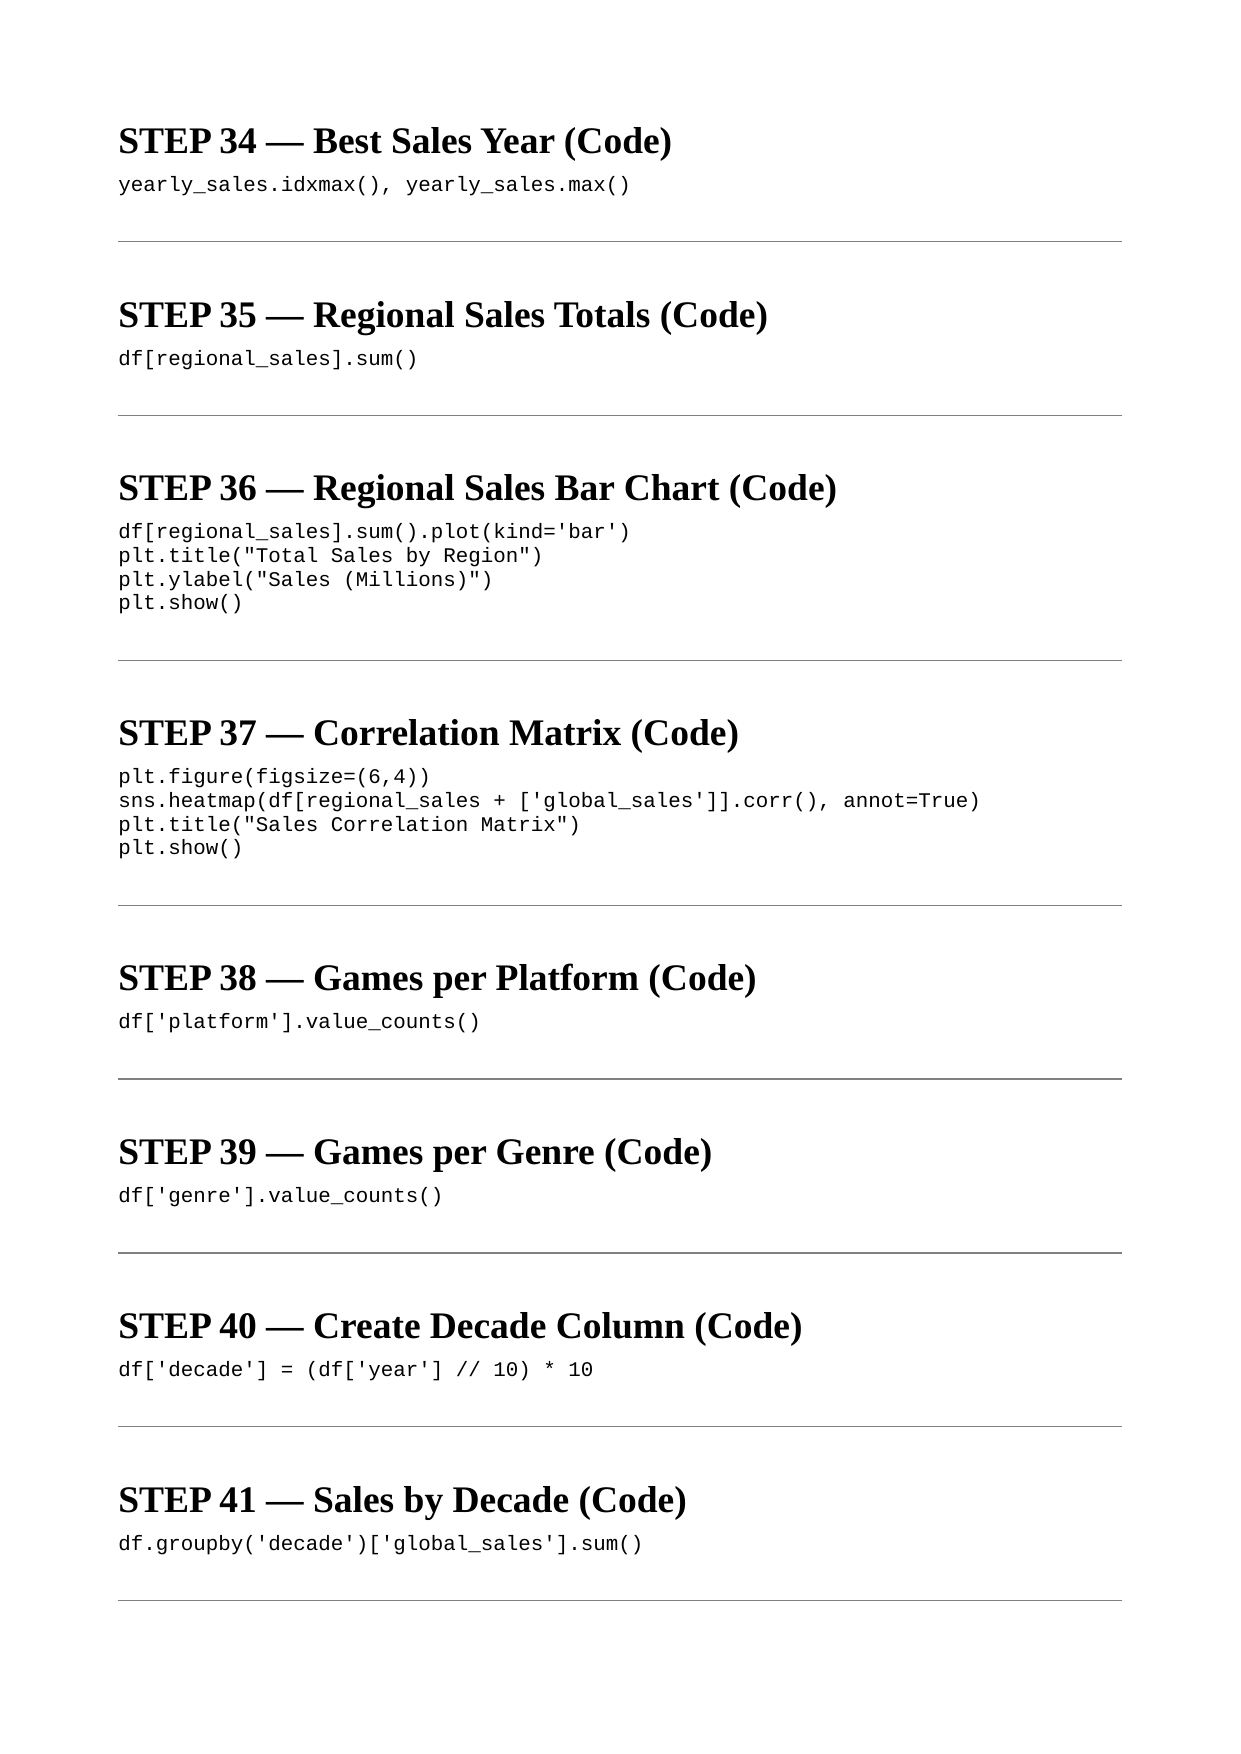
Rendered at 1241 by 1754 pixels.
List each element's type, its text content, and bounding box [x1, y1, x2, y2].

text df[regional_sales].sum().plot(kind='bar') [118, 521, 1122, 545]
subtitle STEP 36 — Regional Sales Bar Chart (Code) [118, 466, 1122, 509]
text yearly_sales.idxmax(), yearly_sales.max() [118, 174, 1122, 197]
subtitle STEP 34 — Best Sales Year (Code) [118, 118, 1122, 161]
text plt.title("Total Sales by Region") [118, 545, 1122, 569]
text sns.heatmap(df[regional_sales + ['global_sales']].corr(), annot=True) [118, 790, 1122, 813]
text plt.title("Sales Correlation Matrix") [118, 813, 1122, 837]
subtitle STEP 41 — Sales by Decade (Code) [118, 1477, 1122, 1520]
subtitle STEP 38 — Games per Platform (Code) [118, 955, 1122, 998]
subtitle STEP 35 — Regional Sales Totals (Code) [118, 292, 1122, 335]
subtitle STEP 40 — Create Decade Column (Code) [118, 1303, 1122, 1346]
text df['platform'].value_counts() [118, 1011, 1122, 1035]
text df['genre'].value_counts() [118, 1185, 1122, 1208]
text plt.ylabel("Sales (Millions)") [118, 569, 1122, 592]
text plt.show() [118, 592, 1122, 616]
subtitle STEP 39 — Games per Genre (Code) [118, 1129, 1122, 1172]
text df['decade'] = (df['year'] // 10) * 10 [118, 1359, 1122, 1382]
text plt.show() [118, 837, 1122, 861]
text df[regional_sales].sum() [118, 348, 1122, 371]
subtitle STEP 37 — Correlation Matrix (Code) [118, 711, 1122, 754]
text plt.figure(figsize=(6,4)) [118, 766, 1122, 790]
text df.groupby('decade')['global_sales'].sum() [118, 1533, 1122, 1556]
